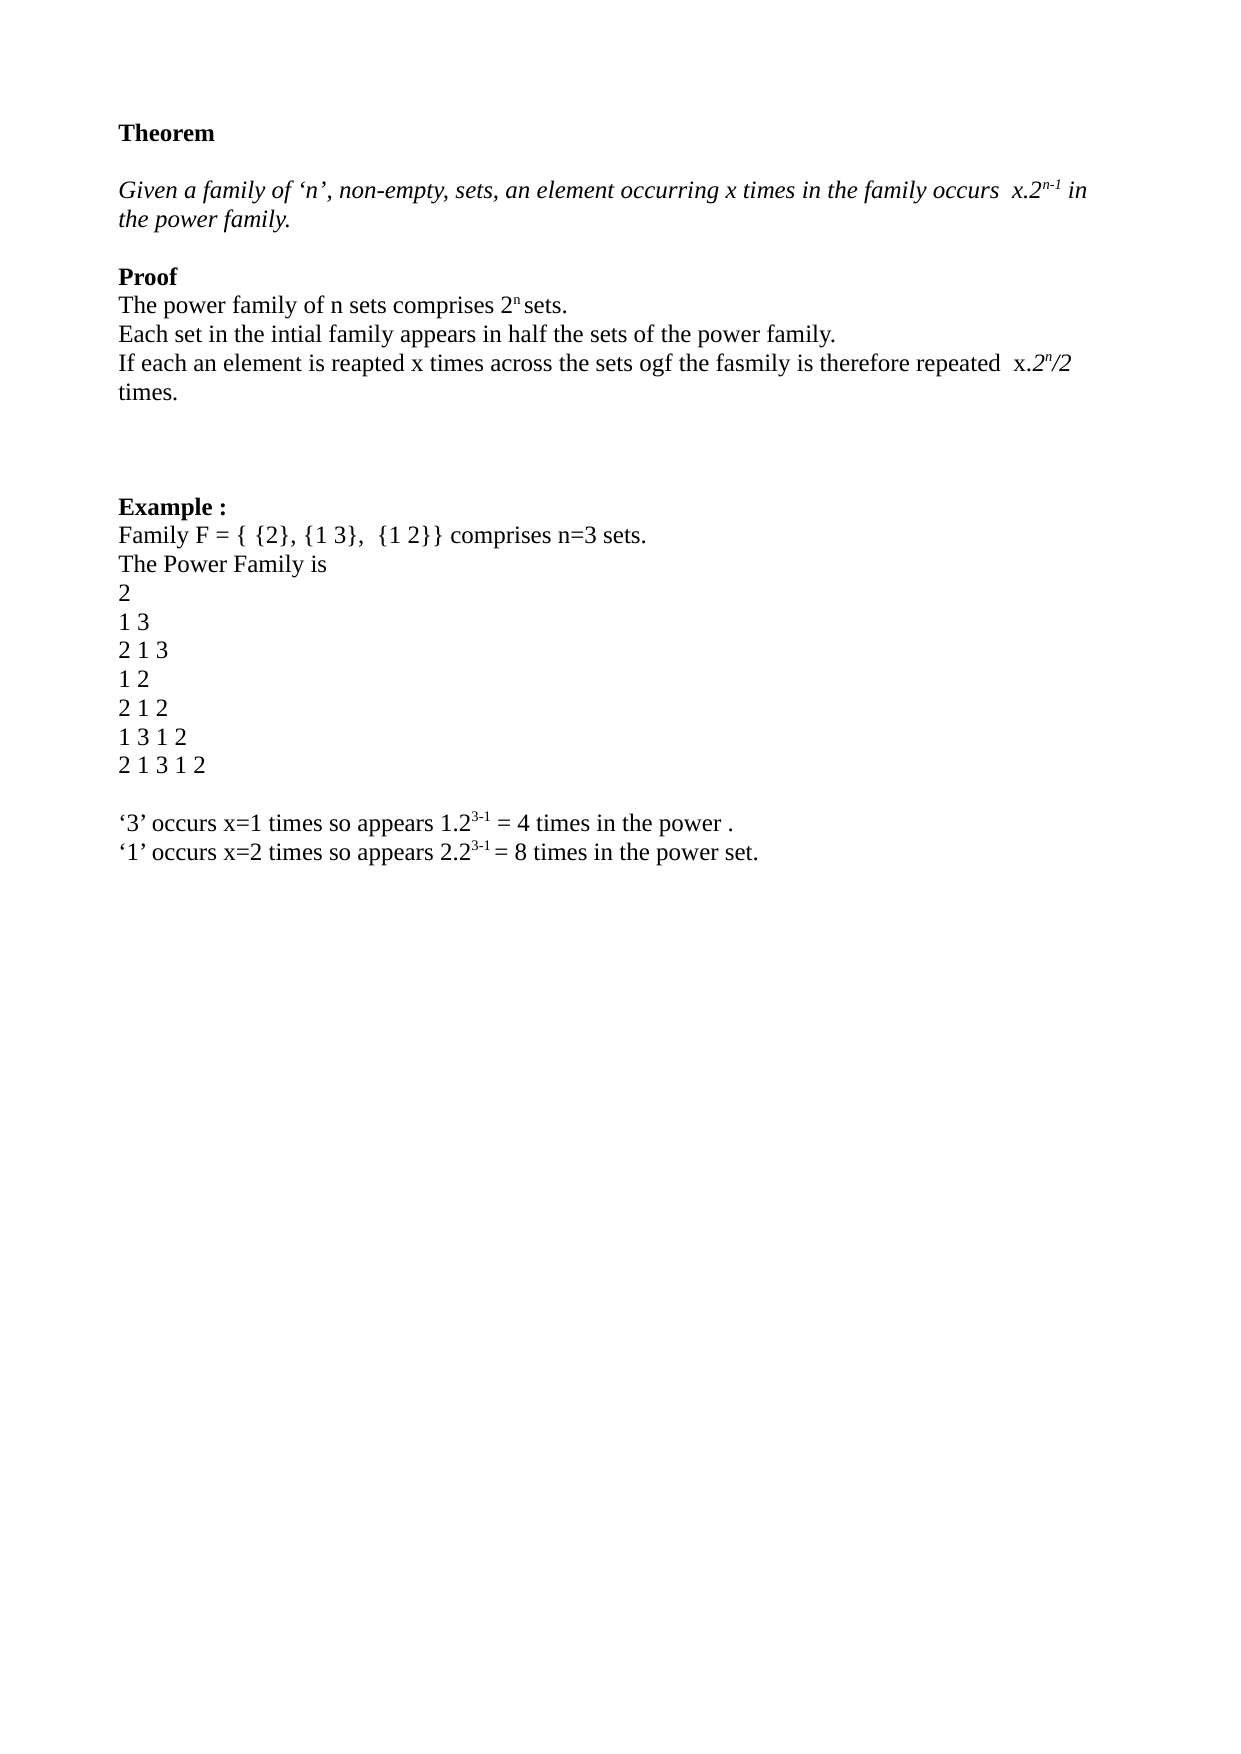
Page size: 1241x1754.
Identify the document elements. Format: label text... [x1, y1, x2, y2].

text Each set in the intial family appears in half the sets of the power family. [118, 319, 1122, 348]
text 2 1 2 [118, 693, 1122, 722]
text Theorem [118, 118, 1122, 147]
text Given a family of ‘n’, non-empty, sets, an element occurring x times in the family occurs x.2n-1 in the power family. [118, 176, 1122, 233]
text Proof [118, 262, 1122, 291]
text ‘1’ occurs x=2 times so appears 2.23-1 = 8 times in the power set. [118, 837, 1122, 866]
text 1 3 1 2 [118, 722, 1122, 751]
text 1 2 [118, 664, 1122, 693]
text Example : [118, 492, 1122, 521]
text 2 1 3 1 2 [118, 751, 1122, 779]
text 2 1 3 [118, 636, 1122, 664]
text The Power Family is [118, 549, 1122, 578]
text 1 3 [118, 607, 1122, 636]
text Family F = { {2}, {1 3}, {1 2}} comprises n=3 sets. [118, 521, 1122, 549]
text ‘3’ occurs x=1 times so appears 1.23-1 = 4 times in the power . [118, 808, 1122, 837]
text 2 [118, 578, 1122, 607]
text The power family of n sets comprises 2n sets. [118, 291, 1122, 319]
text If each an element is reapted x times across the sets ogf the fasmily is therefore repeated x.2n/2 times. [118, 348, 1122, 406]
